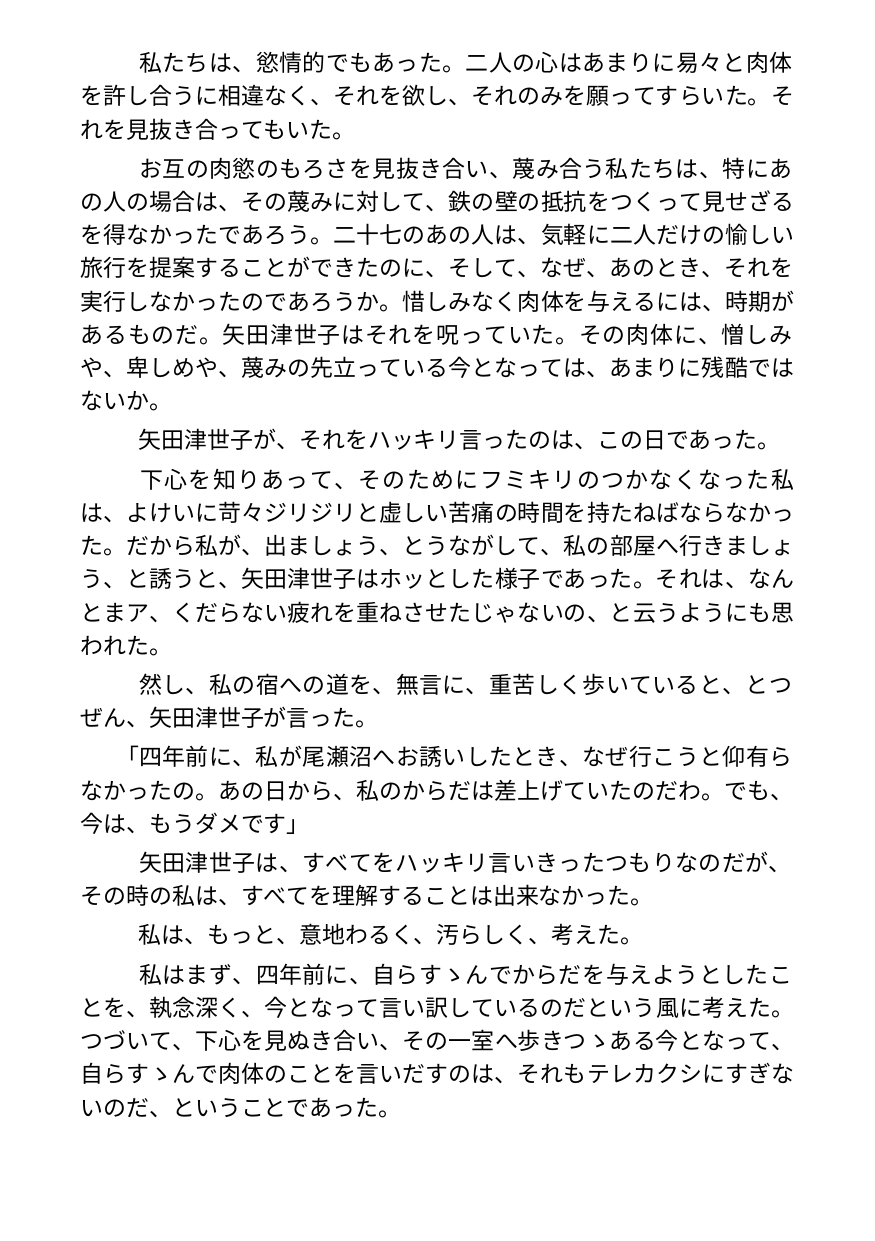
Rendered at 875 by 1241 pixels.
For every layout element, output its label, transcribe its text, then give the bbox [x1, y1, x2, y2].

text 私たちは、慾情的でもあった。二人の心はあまりに易々と肉体を許し合うに相違なく、それを欲し、それのみを願ってすらいた。それを見抜き合ってもいた。 [80, 45, 794, 145]
text 下心を知りあって、そのためにフミキリのつかなくなった私は、よけいに苛々ジリジリと虚しい苦痛の時間を持たねばならなかった。だから私が、出ましょう、とうながして、私の部屋へ行きましょう、と誘うと、矢田津世子はホッとした様子であった。それは、なんとまア、くだらない疲れを重ねさせたじゃないの、と云うようにも思われた。 [80, 462, 794, 661]
text 然し、私の宿への道を、無言に、重苦しく歩いていると、とつぜん、矢田津世子が言った。 [80, 667, 794, 733]
text 矢田津世子は、すべてをハッキリ言いきったつもりなのだが、その時の私は、すべてを理解することは出来なかった。 [80, 845, 794, 911]
text お互の肉慾のもろさを見抜き合い、蔑み合う私たちは、特にあの人の場合は、その蔑みに対して、鉄の壁の抵抗をつくって見せざるを得なかったであろう。二十七のあの人は、気軽に二人だけの愉しい旅行を提案することができたのに、そして、なぜ、あのとき、それを実行しなかったのであろうか。惜しみなく肉体を与えるには、時期があるものだ。矢田津世子はそれを呪っていた。その肉体に、憎しみや、卑しめや、蔑みの先立っている今となっては、あまりに残酷ではないか。 [80, 151, 794, 416]
text 私はまず、四年前に、自らすゝんでからだを与えようとしたことを、執念深く、今となって言い訳しているのだという風に考えた。つづいて、下心を見ぬき合い、その一室へ歩きつゝある今となって、自らすゝんで肉体のことを言いだすのは、それもテレカクシにすぎないのだ、ということであった。 [80, 956, 794, 1123]
text 「四年前に、私が尾瀬沼へお誘いしたとき、なぜ行こうと仰有らなかったの。あの日から、私のからだは差上げていたのだわ。でも、今は、もうダメです」 [80, 739, 794, 839]
text 矢田津世子が、それをハッキリ言ったのは、この日であった。 [80, 422, 794, 456]
text 私は、もっと、意地わるく、汚らしく、考えた。 [80, 917, 794, 951]
